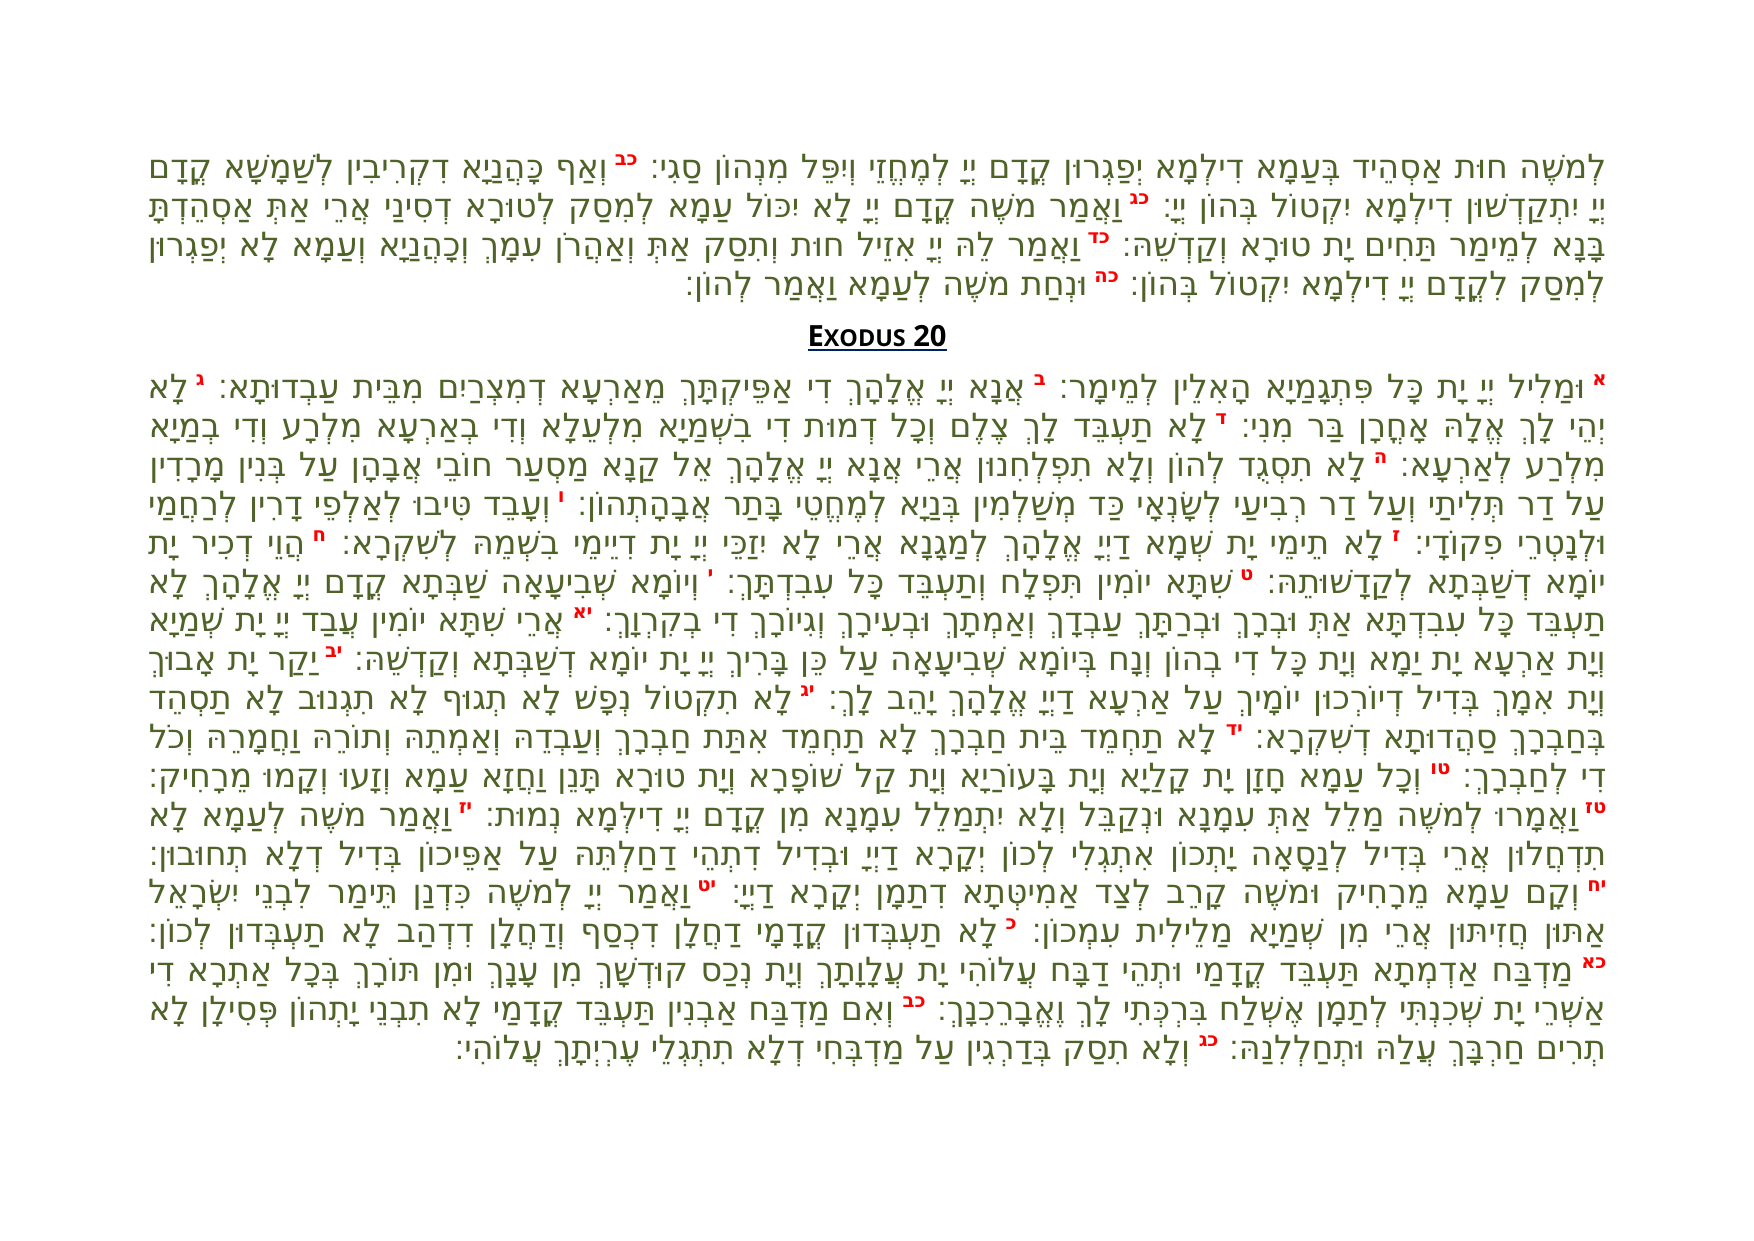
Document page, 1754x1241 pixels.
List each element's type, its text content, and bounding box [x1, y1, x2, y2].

text לְמשֶׁה חוּת אַסְהֵיד בְּעַמָא דִילְמָא יְפַגְרוּן קֳדָם יְיָ לְמֶחֱזֵי וְיִפֵּל מִנְהוֹן סַגִי׃ כב וְאַף כָּהֲנַיָא דִקְרִיבִין לְשַׁמָשָׁא קֳדָם יְיָ יִתְקַדְשׁוּן דִילְמָא יִקְטוֹל בְּהוֹן יְיָ׃ כג וַאֲמַר משֶׁה קֳדָם יְיָ לָא יִכּוֹל עַמָא לְמִסַק לְטוּרָא דְסִינַי אֲרֵי אַתְּ אַסְהֵדְתָּ בָּנָא לְמֵימַר תַּחִים יָת טוּרָא וְקַדְשֵׁהּ׃ כד וַאֲמַר לֵהּ יְיָ אִזֵיל חוּת וְתִסַק אַתְּ וְאַהֲרֹן עִמָךְ וְכָהֲנַיָא וְעַמָא לָא יְפַגְרוּן לְמִסַק לִקֳדָם יְיָ דִילְמָא יִקְטוֹל בְּהוֹן׃ כה וּנְחַת משֶׁה לְעַמָא וַאֲמַר לְהוֹן׃ [148, 148, 1606, 303]
text א וּמַלִיל יְיָ יָת כָּל פִּתְגָמַיָא הָאִלֵין לְמֵימָר׃ ב אֲנָא יְיָ אֱלָהָךְ דִי אַפֵּיקְתָּךְ מֵאַרְעָא דְמִצְרַיִם מִבֵּית עַבְדוּתָא׃ ג לָא יְהֵי לָךְ אֱלָהּ אָחֳרָן בַּר מִנִי׃ ד לָא תַעְבֵּד לָךְ צֶלֶם וְכָל דְמוּת דִי בִשְׁמַיָא מִלְעֵלָא וְדִי בְאַרְעָא מִלְרָע וְדִי בְמַיָא מִלְרַע לְאַרְעָא׃ ה לָא תִסְגֻד לְהוֹן וְלָא תִפְלְחִנוּן אֲרֵי אֲנָא יְיָ אֱלָהָךְ אֵל קַנָא מַסְעַר חוֹבֵי אֲבָהָן עַל בְּנִין מָרָדִין עַל דַר תְּלִיתַי וְעַל דַר רְבִיעַי לְשָׂנְאָי כַּד מְשַׁלְמִין בְּנַיָא לְמֶחֱטֵי בָּתַר אֲבָהָתְהוֹן׃ ו וְעָבֵד טִּיבוּ לְאַלְפֵי דָרִין לְרַחֲמַי וּלְנָטְרֵי פִקוֹדָי׃ ז לָא תֵימֵי יָת שְׁמָא דַיְיָ אֱלָהָךְ לְמַגָנָא אֲרֵי לָא יִזַכֵּי יְיָ יָת דִיֵימֵי בִשְׁמֵהּ לְשִׁקְרָא׃ ח הֲוֵי דְכִיר יָת יוֹמָא דְשַׁבְּתָא לְקַדָשׁוּתֵהּ׃ ט שִׁתָּא יוֹמִין תִּפְלָח וְתַעְבֵּד כָּל עִבִדְתָּךְ׃ י וְיוֹמָא שְׁבִיעָאָה שַׁבְּתָא קֳדָם יְיָ אֱלָהָךְ לָא תַעְבֵּד כָּל עִבִדְתָּא אַתְּ וּבְרָךְ וּבְרַתָּךְ עַבְדָךְ וְאַמְתָךְ וּבְעִירָךְ וְגִיוֹרָךְ דִי בְקִרְוָךְ׃ יא אֲרֵי שִׁתָּא יוֹמִין עֲבַד יְיָ יָת שְׁמַיָא וְיָת אַרְעָא יָת יַמָא וְיָת כָּל דִי בְהוֹן וְנָח בְּיוֹמָא שְׁבִיעָאָה עַל כֵּן בָּרִיךְ יְיָ יָת יוֹמָא דְשַׁבְּתָא וְקַדְשֵׁהּ׃ יב יַקַר יָת אָבוּךְ וְיָת אִמָךְ בְּדִיל דְיוֹרְכוּן יוֹמָיךְ עַל אַרְעָא דַיְיָ אֱלָהָךְ יָהֵב לָךְ׃ יג לָא תִקְטוֹל נְפָשׁ לָא תְגוּף לָא תִגְנוּב לָא תַסְהֵד בְּחַבְרָךְ סַהֲדוּתָא דְשִׁקְרָא׃ יד לָא תַחְמֵד בֵּית חַבְרָךְ לָא תַחְמֵד אִתַּת חַבְרָךְ וְעַבְדֵהּ וְאַמְתֵהּ וְתוֹרֵהּ וַחֲמָרֵהּ וְכֹל דִי לְחַבְרָךְ׃ טו וְכָל עַמָא חָזָן יָת קָלַיָא וְיָת בָּעוֹרַיָא וְיָת קַל שׁוֹפָרָא וְיָת טוּרָא תָּנֵן וַחֲזָא עַמָא וְזָעוּ וְקָמוּ מֵרָחִיק׃ טז וַאֲמָרוּ לְמשֶׁה מַלֵל אַתְּ עִמָנָא וּנְקַבֵּל וְלָא יִתְמַלֵל עִמָנָא מִן קֳדָם יְיָ דִילְּמָא נְמוּת׃ יז וַאֲמַר משֶׁה לְעַמָא לָא תִדְחֲלוּן אֲרֵי בְּדִיל לְנַסָאָה יָתְכוֹן אִתְגְלִי לְכוֹן יְקָרָא דַיְיָ וּבְדִיל דִתְהֵי דַחַלְתֵּהּ עַל אַפֵּיכוֹן בְּדִיל דְלָא תְחוּבוּן׃ יח וְקָם עַמָא מֵרָחִיק וּמשֶׁה קָרֵב לְצַד אַמִיטְּתָא דִתַמָן יְקָרָא דַיְיָ׃ יט וַאֲמַר יְיָ לְמשֶׁה כִּדְנַן תֵּימַר לִבְנֵי יִשְׂרָאֵל אַתּוּן חֲזִיתּוּן אֲרֵי מִן שְׁמַיָא מַלֵילִית עִמְכוֹן׃ כ לָא תַעְבְּדוּן קֳדָמָי דַחֲלָן דִכְסַף וְדַחֲלָן דִדְהַב לָא תַעְבְּדוּן לְכוֹן׃ כא מַדְבַּח אַדְמְתָא תַּעְבֵּד קֳדָמַי וּתְהֵי דַבָּח עֲלוֹהִי יָת עֲלָוָתָךְ וְיָת נְכַס קוּדְשָׁךְ מִן עָנָךְ וּמִן תּוֹרָךְ בְּכָל אַתְרָא דִי אַשְׁרֵי יָת שְׁכִנְתִּי לְתַמָן אֶשְׁלַח בִּרְכְּתִי לָךְ וֶאֱבָרֵכִנָךְ׃ כב וְאִם מַדְבַּח אַבְנִין תַּעְבֵּד קֳדָמַי לָא תִבְנֵי יָתְהוֹן פְּסִילָן לָא תְרִים חַרְבָּךְ עֲלַהּ וּתְחַלְלִנַהּ׃ כג וְלָא תִסַק בְּדַרְגִין עַל מַדְבְּחִי דְלָא תִתְגְלֵי עֶרְיְתָךְ עֲלוֹהִי׃ [148, 368, 1606, 1067]
text Exodus 20 [148, 316, 1606, 355]
